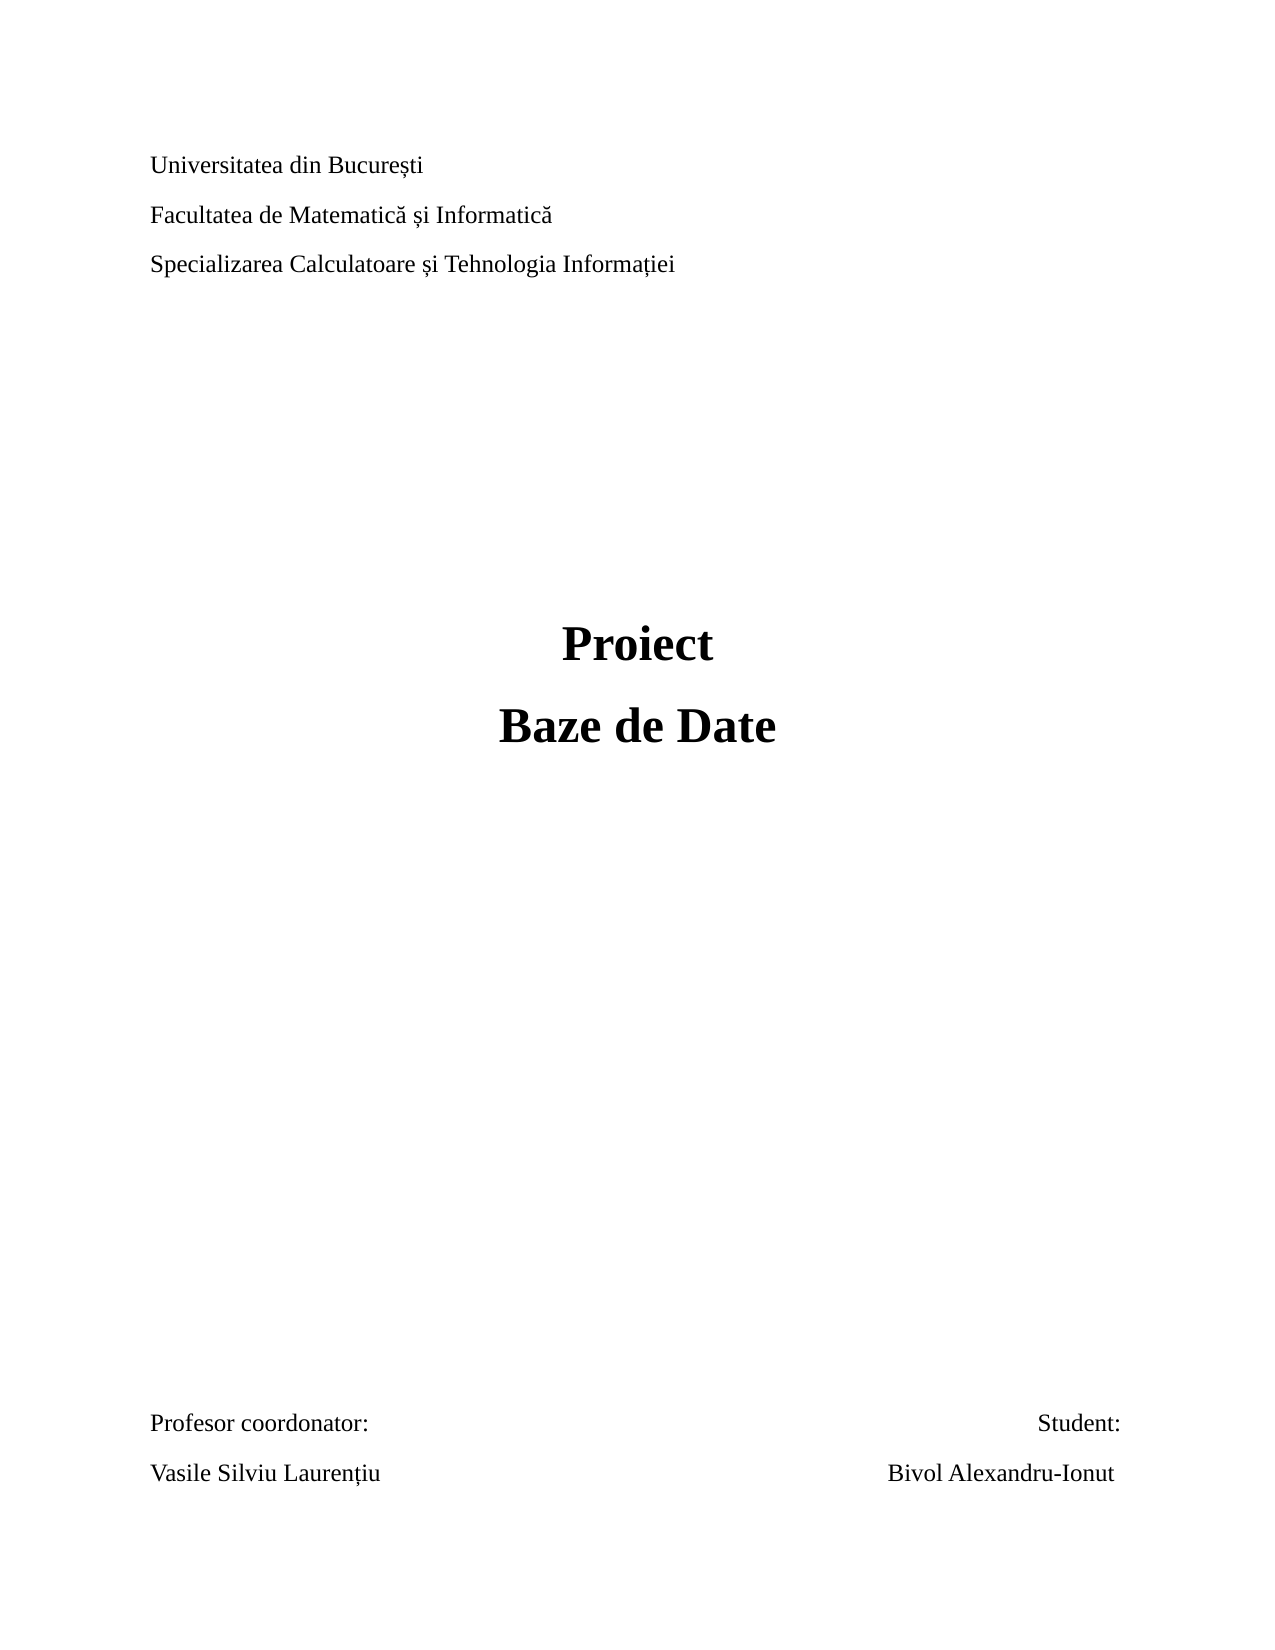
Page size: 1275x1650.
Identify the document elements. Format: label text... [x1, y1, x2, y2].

text Vasile Silviu Laurențiu Bivol Alexandru-Ionut [150, 1458, 1125, 1486]
text Profesor coordonator: Student: [150, 1408, 1125, 1437]
text Proiect [150, 613, 1125, 671]
text Facultatea de Matematică și Informatică [150, 200, 1125, 228]
text Baze de Date [150, 696, 1125, 754]
text Specializarea Calculatoare și Tehnologia Informației [150, 249, 1125, 278]
text Universitatea din București [150, 150, 1125, 179]
